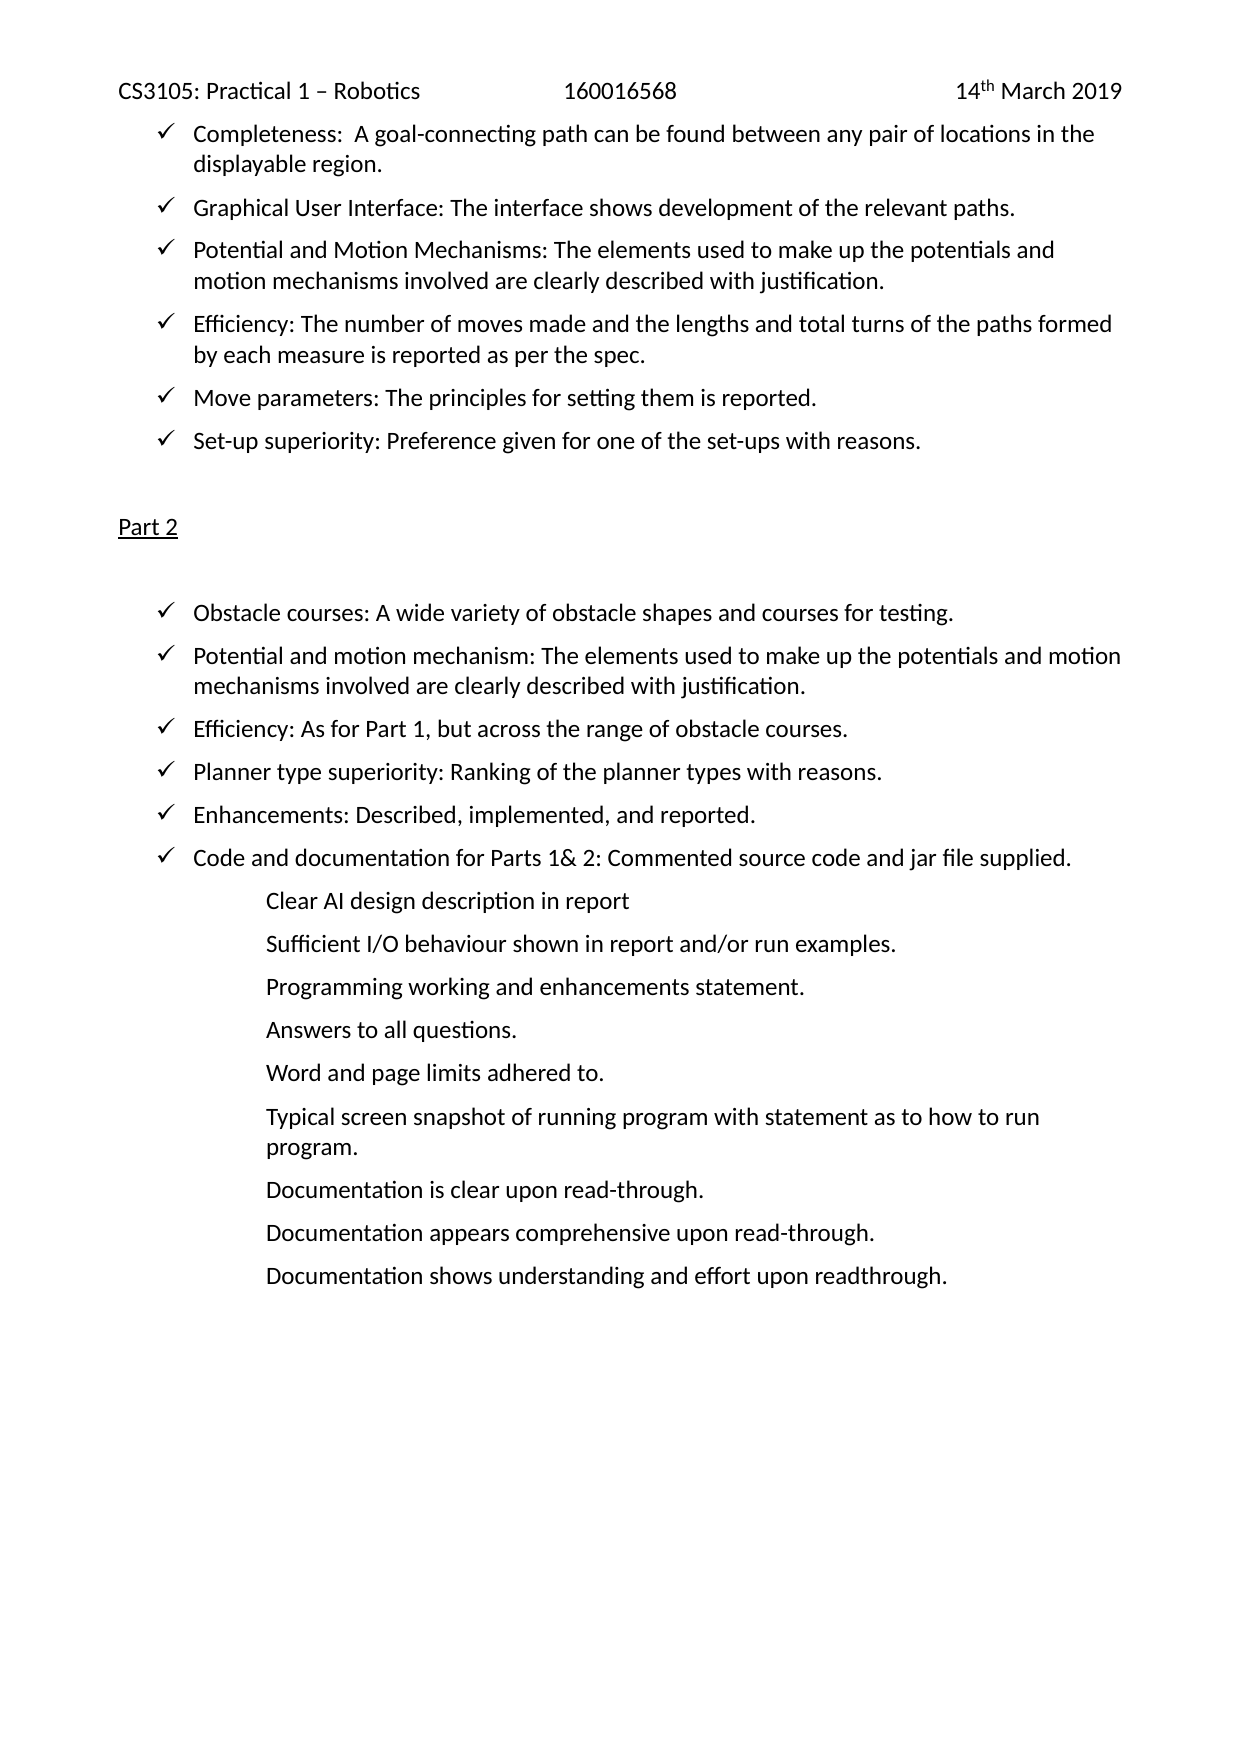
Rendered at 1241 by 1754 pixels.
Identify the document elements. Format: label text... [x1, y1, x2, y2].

text Typical screen snapshot of running program with statement as to how to run program. [266, 1101, 1122, 1162]
list Potential and motion mechanism: The elements used to make up the potentials and motion mechanisms involved are clearly described with justification. [156, 640, 1122, 701]
list Graphical User Interface: The interface shows development of the relevant paths. [156, 192, 1122, 222]
list Efficiency: The number of moves made and the lengths and total turns of the paths formed by each measure is reported as per the spec. [156, 308, 1122, 369]
list Set-up superiority: Preference given for one of the set-ups with reasons. [156, 425, 1122, 455]
list Completeness: A goal-connecting path can be found between any pair of locations in the displayable region. [156, 118, 1122, 179]
list Move parameters: The principles for setting them is reported. [156, 382, 1122, 412]
list Code and documentation for Parts 1& 2: Commented source code and jar file supplied. [156, 842, 1122, 873]
list Efficiency: As for Part 1, but across the range of obstacle courses. [156, 713, 1122, 744]
text Word and page limits adhered to. [192, 1058, 1122, 1088]
list Obstacle courses: A wide variety of obstacle shapes and courses for testing. [156, 597, 1122, 627]
list Potential and Motion Mechanisms: The elements used to make up the potentials and motion mechanisms involved are clearly described with justification. [156, 235, 1122, 296]
text Answers to all questions. [192, 1014, 1122, 1045]
list Enhancements: Described, implemented, and reported. [156, 799, 1122, 830]
text Documentation appears comprehensive upon read-through. [192, 1217, 1122, 1248]
text Clear AI design description in report [192, 886, 1122, 916]
text Documentation shows understanding and effort upon readthrough. [192, 1260, 1122, 1291]
text Sufficient I/O behaviour shown in report and/or run examples. [192, 928, 1122, 959]
list Planner type superiority: Ranking of the planner types with reasons. [156, 756, 1122, 787]
text Part 2 [118, 511, 1122, 541]
text Documentation is clear upon read-through. [192, 1174, 1122, 1205]
text Programming working and enhancements statement. [192, 972, 1122, 1002]
